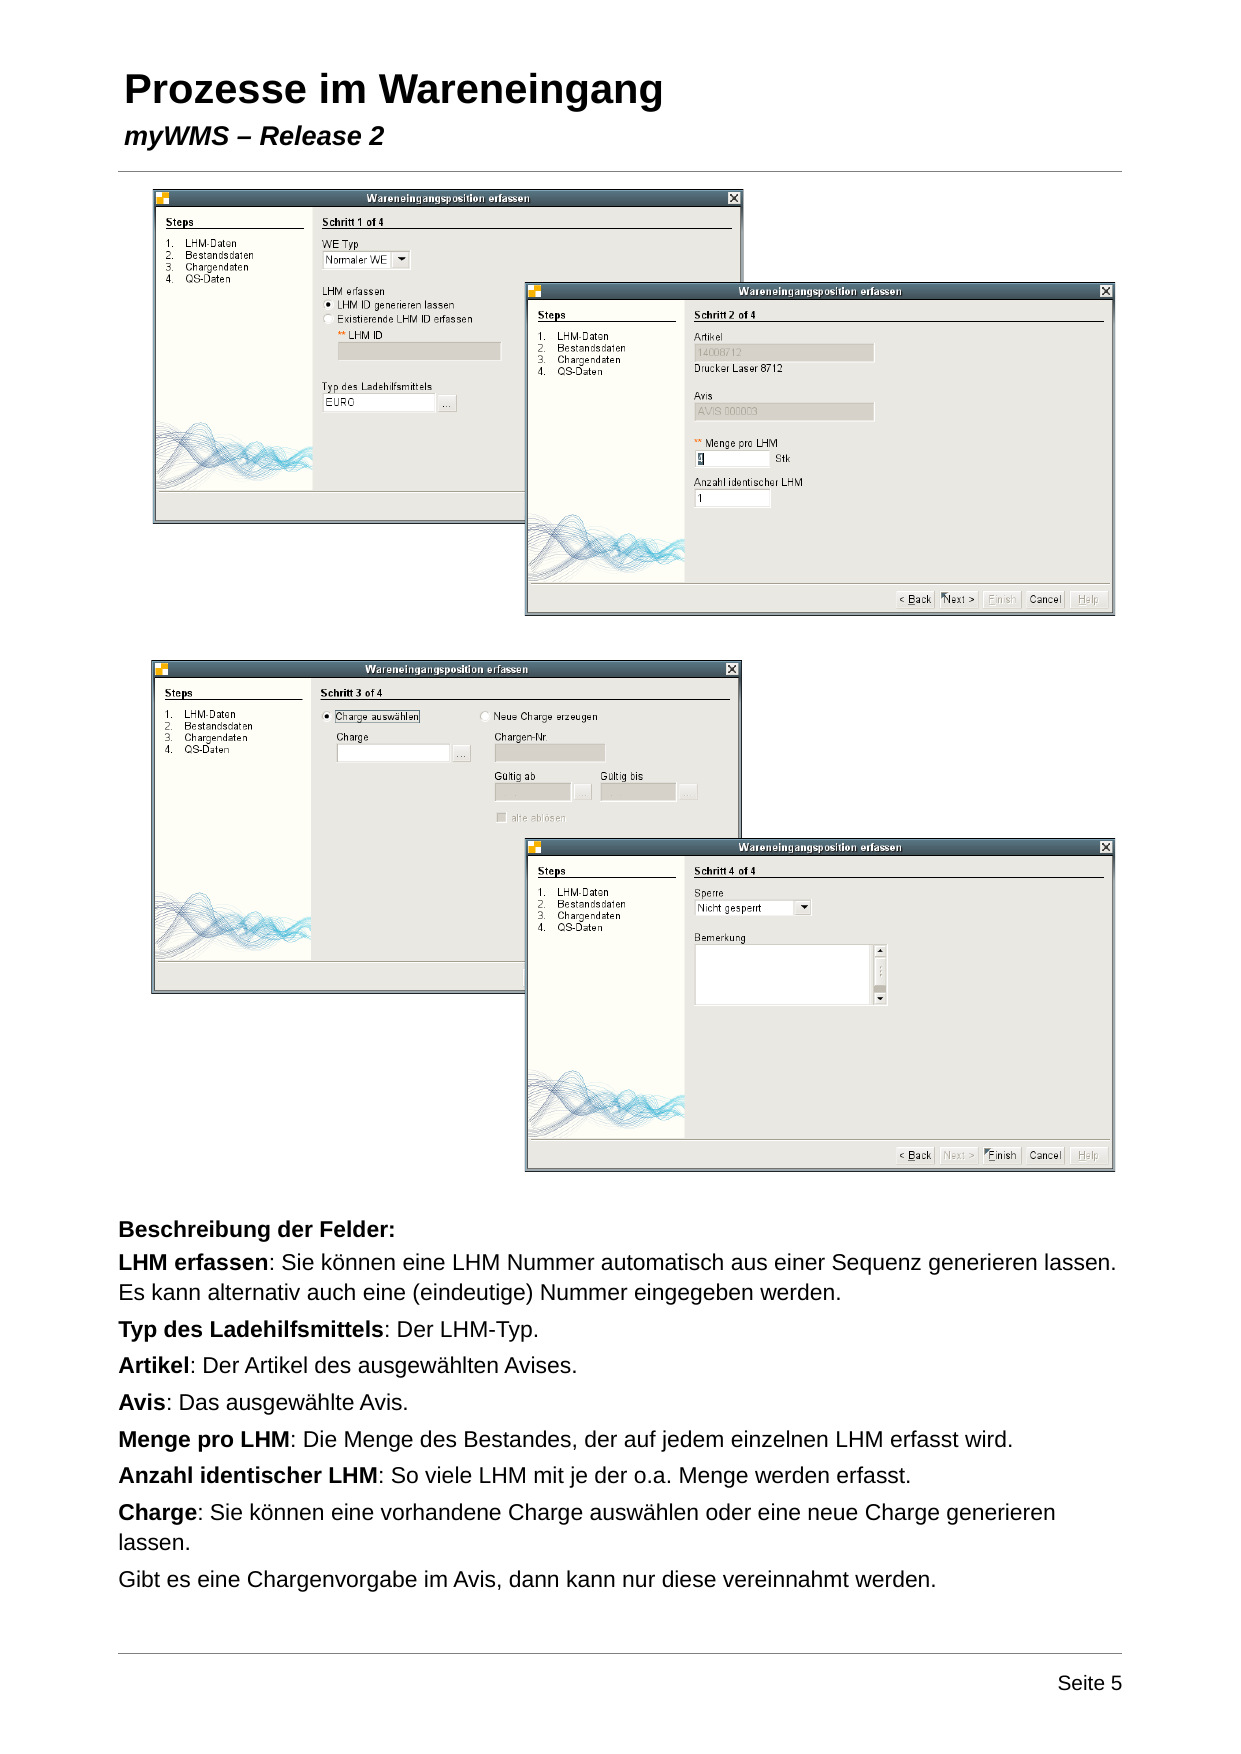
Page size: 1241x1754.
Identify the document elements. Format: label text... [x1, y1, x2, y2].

text Beschreibung der Felder: [118, 1216, 1122, 1242]
text Anzahl identischer LHM: So viele LHM mit je der o.a. Menge werden erfasst. [118, 1462, 1122, 1489]
text Artikel: Der Artikel des ausgewählten Avises. [118, 1352, 1122, 1379]
text Avis: Das ausgewählte Avis. [118, 1389, 1122, 1415]
text Charge: Sie können eine vorhandene Charge auswählen oder eine neue Charge generieren lassen. [118, 1499, 1122, 1556]
text Typ des Ladehilfsmittels: Der LHM-Typ. [118, 1316, 1122, 1342]
text Gibt es eine Chargenvorgabe im Avis, dann kann nur diese vereinnahmt werden. [118, 1566, 1122, 1592]
text LHM erfassen: Sie können eine LHM Nummer automatisch aus einer Sequenz generieren lassen. Es kann alternativ auch eine (eindeutige) Nummer eingegeben werden. [118, 1249, 1122, 1305]
picture [152, 189, 1116, 616]
picture [151, 660, 1116, 1172]
text Menge pro LHM: Die Menge des Bestandes, der auf jedem einzelnen LHM erfasst wird. [118, 1426, 1122, 1452]
